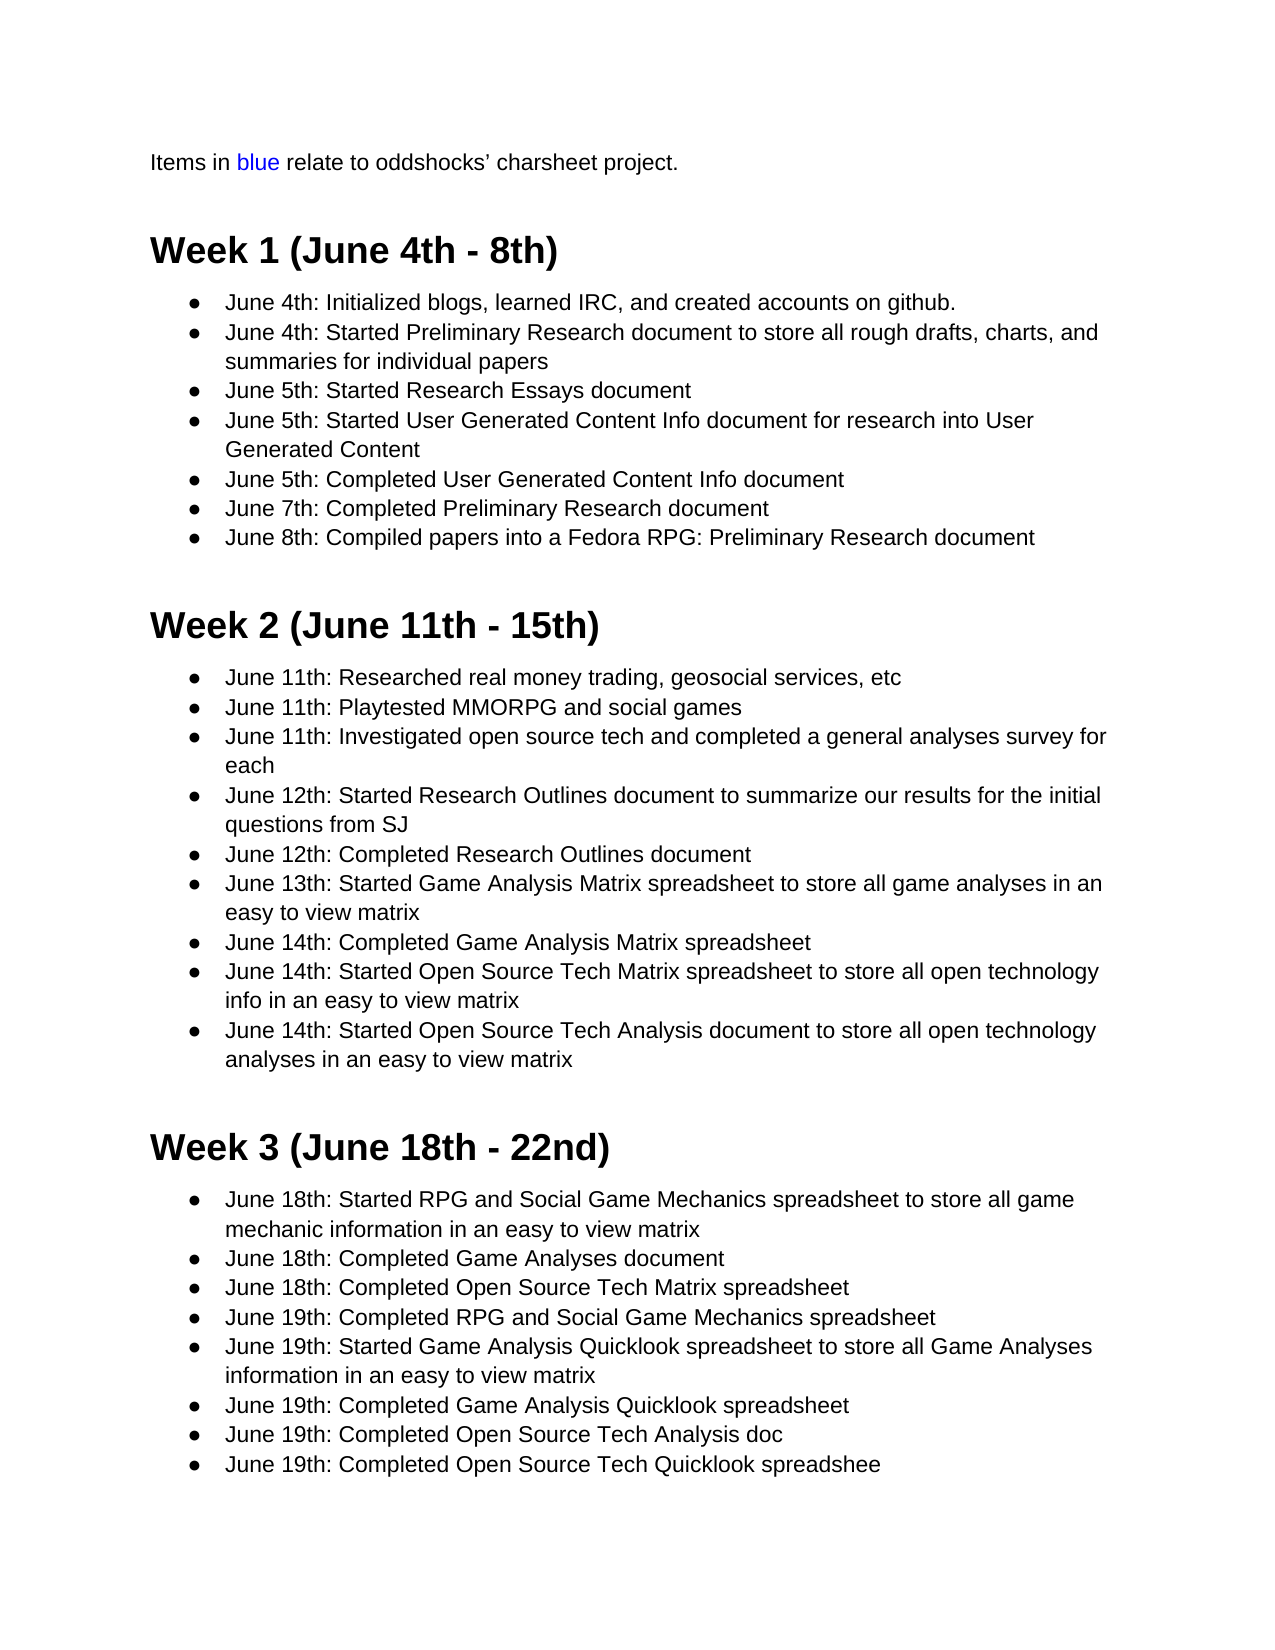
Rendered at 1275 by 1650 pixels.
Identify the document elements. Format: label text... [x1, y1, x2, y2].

list June 4th: Initialized blogs, learned IRC, and created accounts on github. [187, 290, 1125, 316]
text Items in blue relate to oddshocks’ charsheet project. [150, 150, 1125, 176]
list June 19th: Completed Open Source Tech Analysis doc [187, 1422, 1125, 1447]
list June 19th: Completed RPG and Social Game Mechanics spreadsheet [187, 1304, 1125, 1330]
list June 19th: Started Game Analysis Quicklook spreadsheet to store all Game Analyses information in an easy to view matrix [187, 1334, 1125, 1389]
list June 7th: Completed Preliminary Research document [187, 496, 1125, 521]
subtitle Week 3 (June 18th - 22nd) [150, 1126, 1125, 1168]
list June 12th: Completed Research Outlines document [187, 841, 1125, 867]
list June 14th: Completed Game Analysis Matrix spreadsheet [187, 929, 1125, 955]
list June 5th: Started User Generated Content Info document for research into User Generated Content [187, 407, 1125, 462]
list June 5th: Completed User Generated Content Info document [187, 466, 1125, 492]
list June 11th: Researched real money trading, geosocial services, etc [187, 665, 1125, 691]
list June 14th: Started Open Source Tech Analysis document to store all open technology analyses in an easy to view matrix [187, 1017, 1125, 1072]
subtitle Week 1 (June 4th - 8th) [150, 229, 1125, 271]
list June 19th: Completed Open Source Tech Quicklook spreadshee [187, 1451, 1125, 1477]
list June 8th: Compiled papers into a Fedora RPG: Preliminary Research document [187, 525, 1125, 551]
list June 18th: Started RPG and Social Game Mechanics spreadsheet to store all game mechanic information in an easy to view matrix [187, 1187, 1125, 1242]
list June 4th: Started Preliminary Research document to store all rough drafts, charts, and summaries for individual papers [187, 319, 1125, 374]
list June 5th: Started Research Essays document [187, 378, 1125, 404]
list June 13th: Started Game Analysis Matrix spreadsheet to store all game analyses in an easy to view matrix [187, 871, 1125, 926]
list June 12th: Started Research Outlines document to summarize our results for the initial questions from SJ [187, 782, 1125, 837]
list June 11th: Playtested MMORPG and social games [187, 694, 1125, 720]
list June 18th: Completed Game Analyses document [187, 1246, 1125, 1271]
list June 11th: Investigated open source tech and completed a general analyses survey for each [187, 724, 1125, 779]
subtitle Week 2 (June 11th - 15th) [150, 604, 1125, 646]
list June 19th: Completed Game Analysis Quicklook spreadsheet [187, 1392, 1125, 1418]
list June 18th: Completed Open Source Tech Matrix spreadsheet [187, 1275, 1125, 1301]
list June 14th: Started Open Source Tech Matrix spreadsheet to store all open technology info in an easy to view matrix [187, 959, 1125, 1014]
